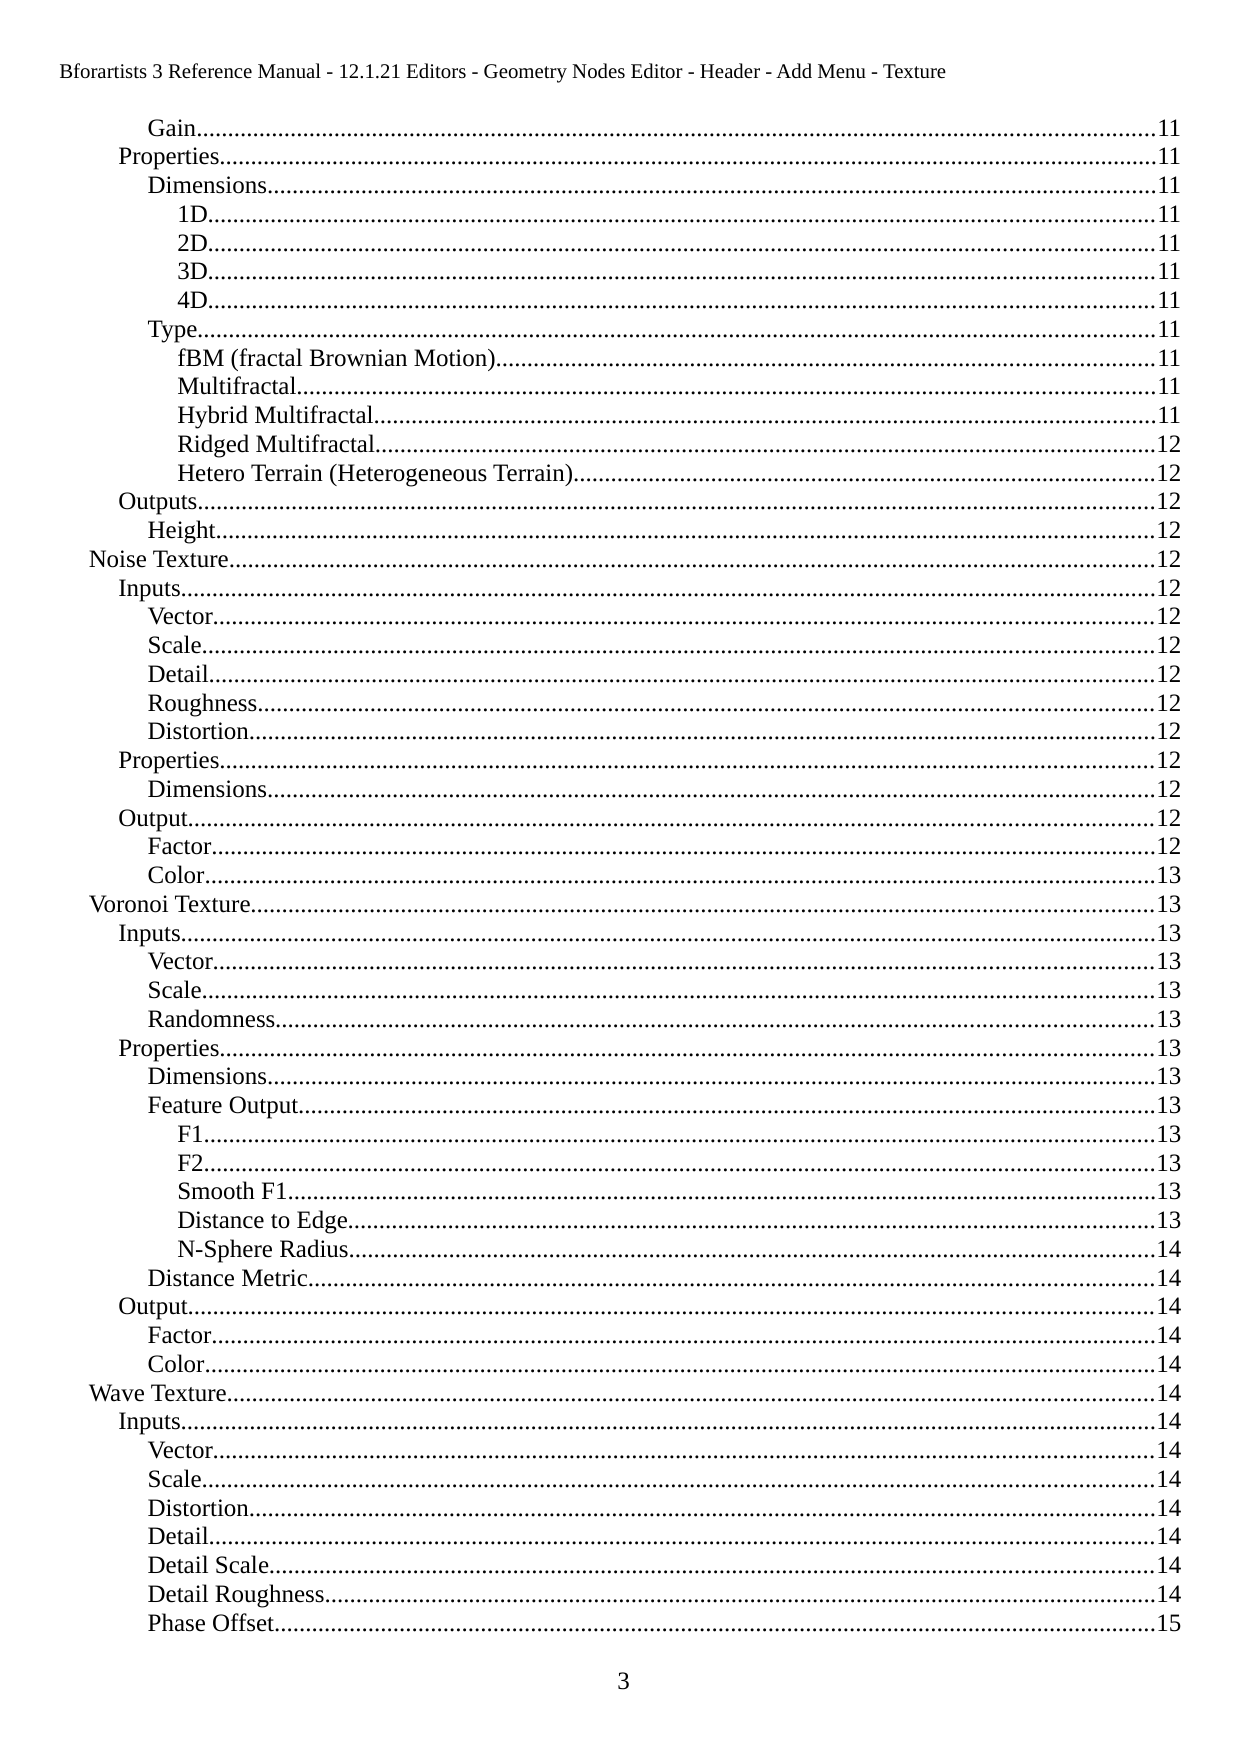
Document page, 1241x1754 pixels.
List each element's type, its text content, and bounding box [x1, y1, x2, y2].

text Detail Scale 14 [147, 1550, 1181, 1579]
text 4D 11 [177, 285, 1181, 314]
text Properties 11 [118, 141, 1181, 170]
text Voronoi Texture 13 [88, 889, 1181, 918]
text Inputs 13 [118, 918, 1181, 946]
text Factor 14 [147, 1320, 1181, 1349]
text fBM (fractal Brownian Motion) 11 [177, 343, 1181, 371]
text Feature Output 13 [147, 1090, 1181, 1119]
text Inputs 14 [118, 1406, 1181, 1435]
text Gain 11 [147, 113, 1181, 141]
text Randomness 13 [147, 1004, 1181, 1033]
text Factor 12 [147, 831, 1181, 860]
text Dimensions 13 [147, 1061, 1181, 1090]
text Height 12 [147, 515, 1181, 544]
text Vector 13 [147, 946, 1181, 975]
text Detail 14 [147, 1521, 1181, 1550]
text Hetero Terrain (Heterogeneous Terrain) 12 [177, 458, 1181, 486]
text 3D 11 [177, 256, 1181, 285]
text Scale 14 [147, 1464, 1181, 1493]
text Scale 13 [147, 975, 1181, 1004]
text Outputs 12 [118, 486, 1181, 515]
text Distortion 12 [147, 716, 1181, 745]
text Vector 12 [147, 601, 1181, 630]
text Output 12 [118, 803, 1181, 831]
text Phase Offset 15 [147, 1608, 1181, 1636]
text Color 14 [147, 1349, 1181, 1378]
text Distortion 14 [147, 1493, 1181, 1521]
text Roughness 12 [147, 688, 1181, 716]
text Wave Texture 14 [88, 1378, 1181, 1406]
text F1 13 [177, 1119, 1181, 1148]
text Properties 12 [118, 745, 1181, 774]
text Output 14 [118, 1291, 1181, 1320]
text Type 11 [147, 314, 1181, 343]
text Dimensions 12 [147, 774, 1181, 803]
text 1D 11 [177, 199, 1181, 228]
text 2D 11 [177, 228, 1181, 256]
text Ridged Multifractal 12 [177, 429, 1181, 458]
text Hybrid Multifractal 11 [177, 400, 1181, 429]
text Detail Roughness 14 [147, 1579, 1181, 1608]
text Color 13 [147, 860, 1181, 889]
text Smooth F1 13 [177, 1176, 1181, 1205]
text Inputs 12 [118, 573, 1181, 601]
text F2 13 [177, 1148, 1181, 1176]
text Properties 13 [118, 1033, 1181, 1061]
text Scale 12 [147, 630, 1181, 659]
text Distance Metric 14 [147, 1263, 1181, 1291]
text Detail 12 [147, 659, 1181, 688]
text Multifractal 11 [177, 371, 1181, 400]
text Dimensions 11 [147, 170, 1181, 199]
text N-Sphere Radius 14 [177, 1234, 1181, 1263]
text Distance to Edge 13 [177, 1205, 1181, 1234]
text Vector 14 [147, 1435, 1181, 1464]
text Noise Texture 12 [88, 544, 1181, 573]
